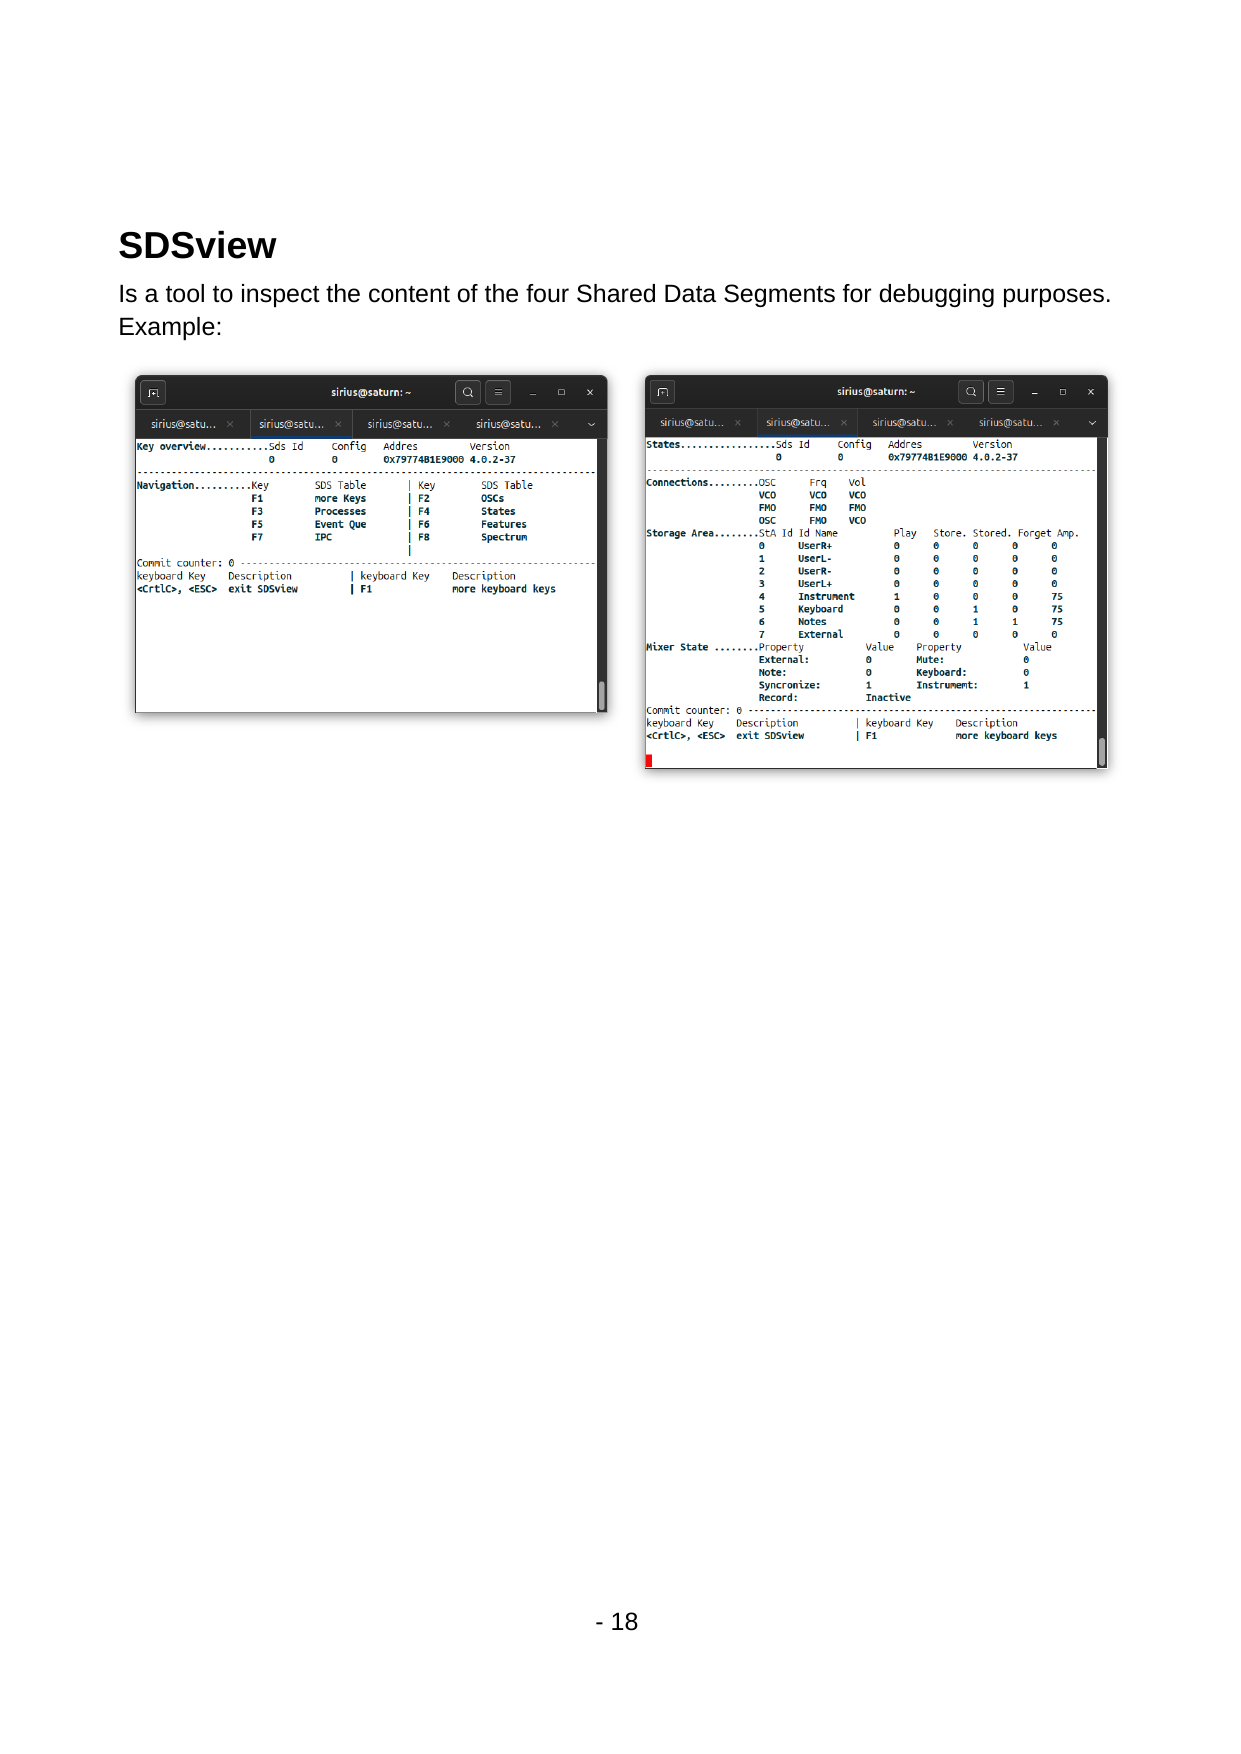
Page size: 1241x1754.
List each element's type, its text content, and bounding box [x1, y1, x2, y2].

text Is a tool to inspect the content of the four Shared Data Segments for debugging purposes. Example: [118, 279, 1122, 341]
subtitle SDSview [118, 224, 1122, 267]
picture [627, 360, 1125, 788]
picture [117, 360, 625, 733]
